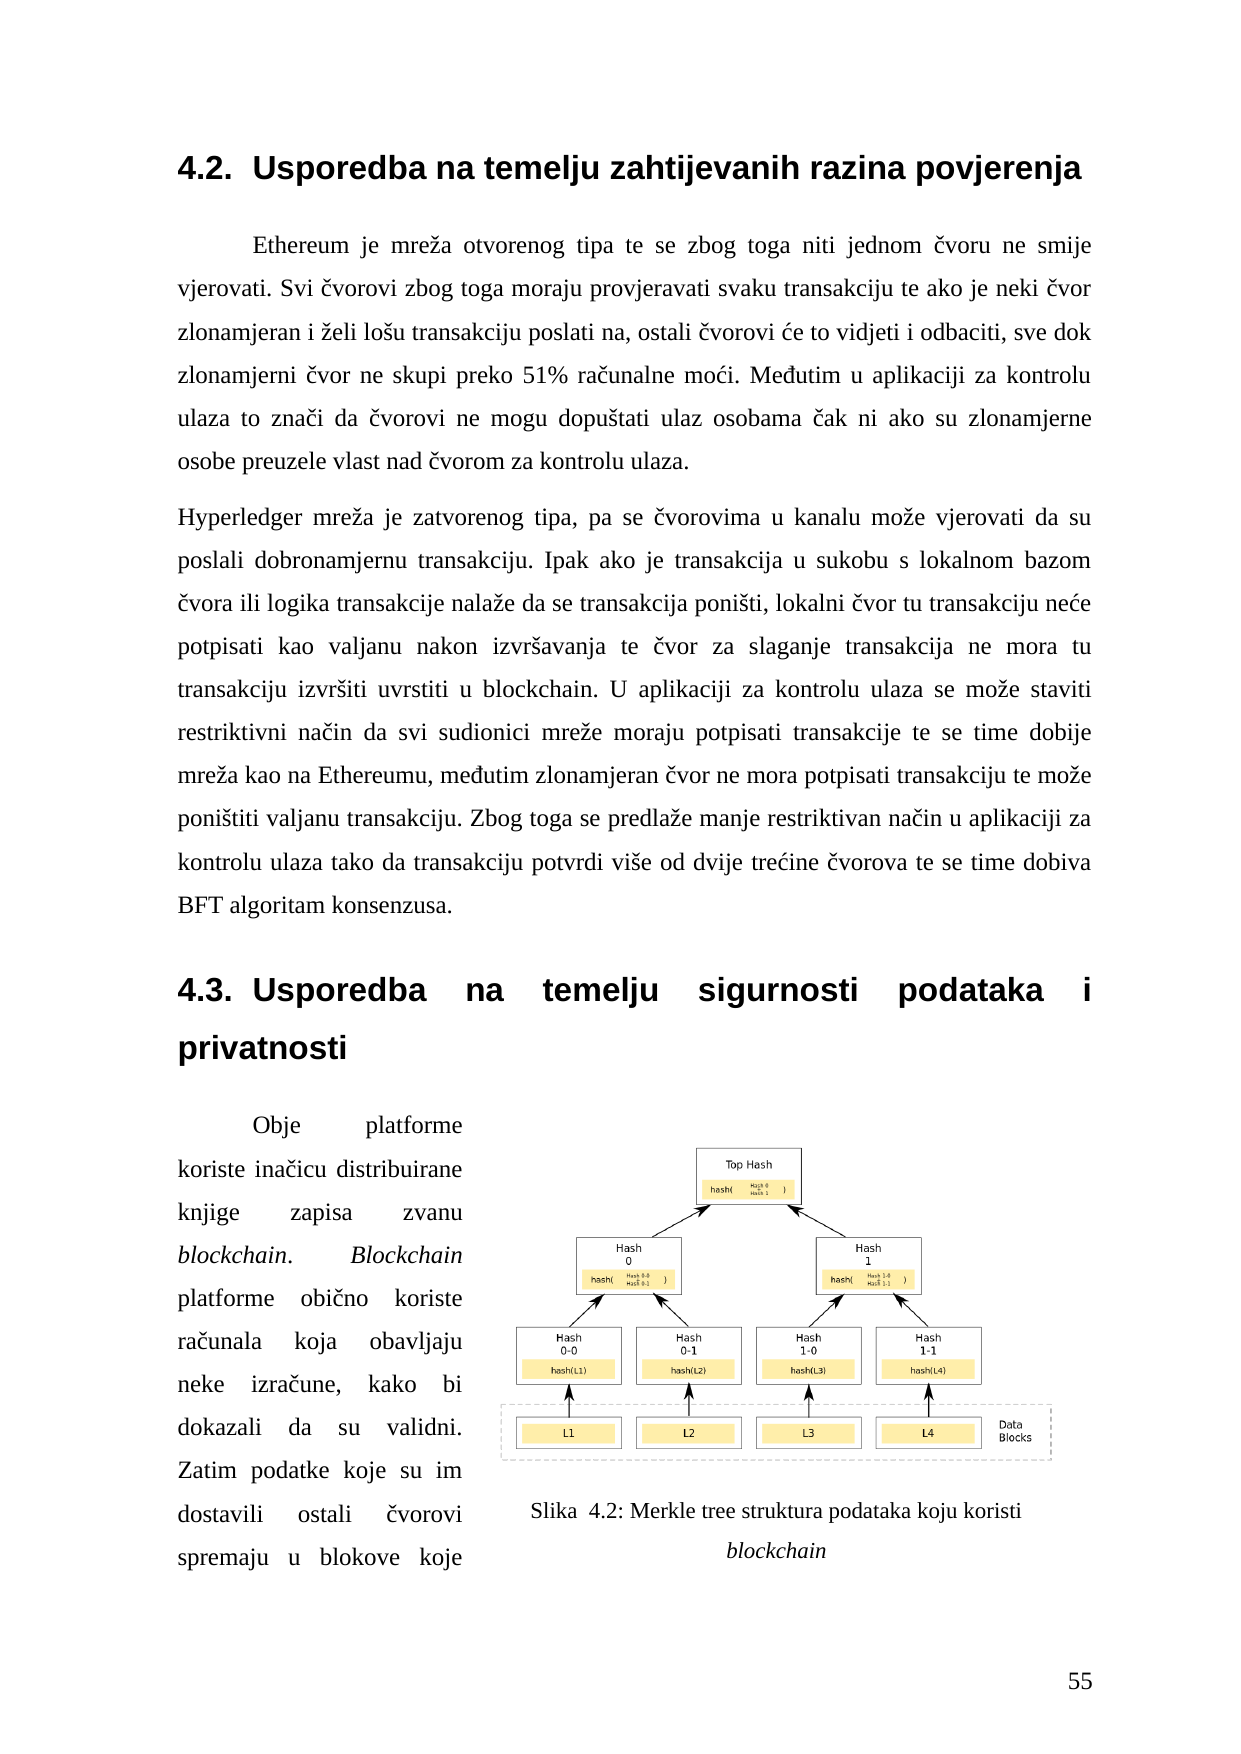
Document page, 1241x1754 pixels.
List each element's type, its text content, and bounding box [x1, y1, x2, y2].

subtitle Usporedba na temelju sigurnosti podataka i privatnosti [177, 970, 1092, 1066]
picture [492, 1123, 1060, 1485]
subtitle Usporedba na temelju zahtijevanih razina povjerenja [177, 148, 1092, 186]
text Obje platforme koriste inačicu distribuirane knjige zapisa zvanu blockchain. Blockchain platforme obično koriste računala koja obavljaju neke izračune, kako bi dokazali da su validni. Zatim podatke koje su im dostavili ostali čvorovi spremaju u blokove koje [177, 1111, 1092, 1571]
text Ethereum je mreža otvorenog tipa te se zbog toga niti jednom čvoru ne smije vjerovati. Svi čvorovi zbog toga moraju provjeravati svaku transakciju te ako je neki čvor zlonamjeran i želi lošu transakciju poslati na, ostali čvorovi će to vidjeti i odbaciti, sve dok zlonamjerni čvor ne skupi preko 51% računalne moći. Međutim u aplikaciji za kontrolu ulaza to znači da čvorovi ne mogu dopuštati ulaz osobama čak ni ako su zlonamjerne osobe preuzele vlast nad čvorom za kontrolu ulaza. [177, 230, 1092, 475]
text Hyperledger mreža je zatvorenog tipa, pa se čvorovima u kanalu može vjerovati da su poslali dobronamjernu transakciju. Ipak ako je transakcija u sukobu s lokalnom bazom čvora ili logika transakcije nalaže da se transakcija poništi, lokalni čvor tu transakciju neće potpisati kao valjanu nakon izvršavanja te čvor za slaganje transakcija ne mora tu transakciju izvršiti uvrstiti u blockchain. U aplikaciji za kontrolu ulaza se može staviti restriktivni način da svi sudionici mreže moraju potpisati transakcije te se time dobije mreža kao na Ethereumu, međutim zlonamjeran čvor ne mora potpisati transakciju te može poništiti valjanu transakciju. Zbog toga se predlaže manje restriktivan način u aplikaciji za kontrolu ulaza tako da transakciju potvrdi više od dvije trećine čvorova te se time dobiva BFT algoritam konsenzusa. [177, 502, 1092, 918]
text Slika 4.2: Merkle tree struktura podataka koju koristi blockchain [493, 1485, 1060, 1563]
